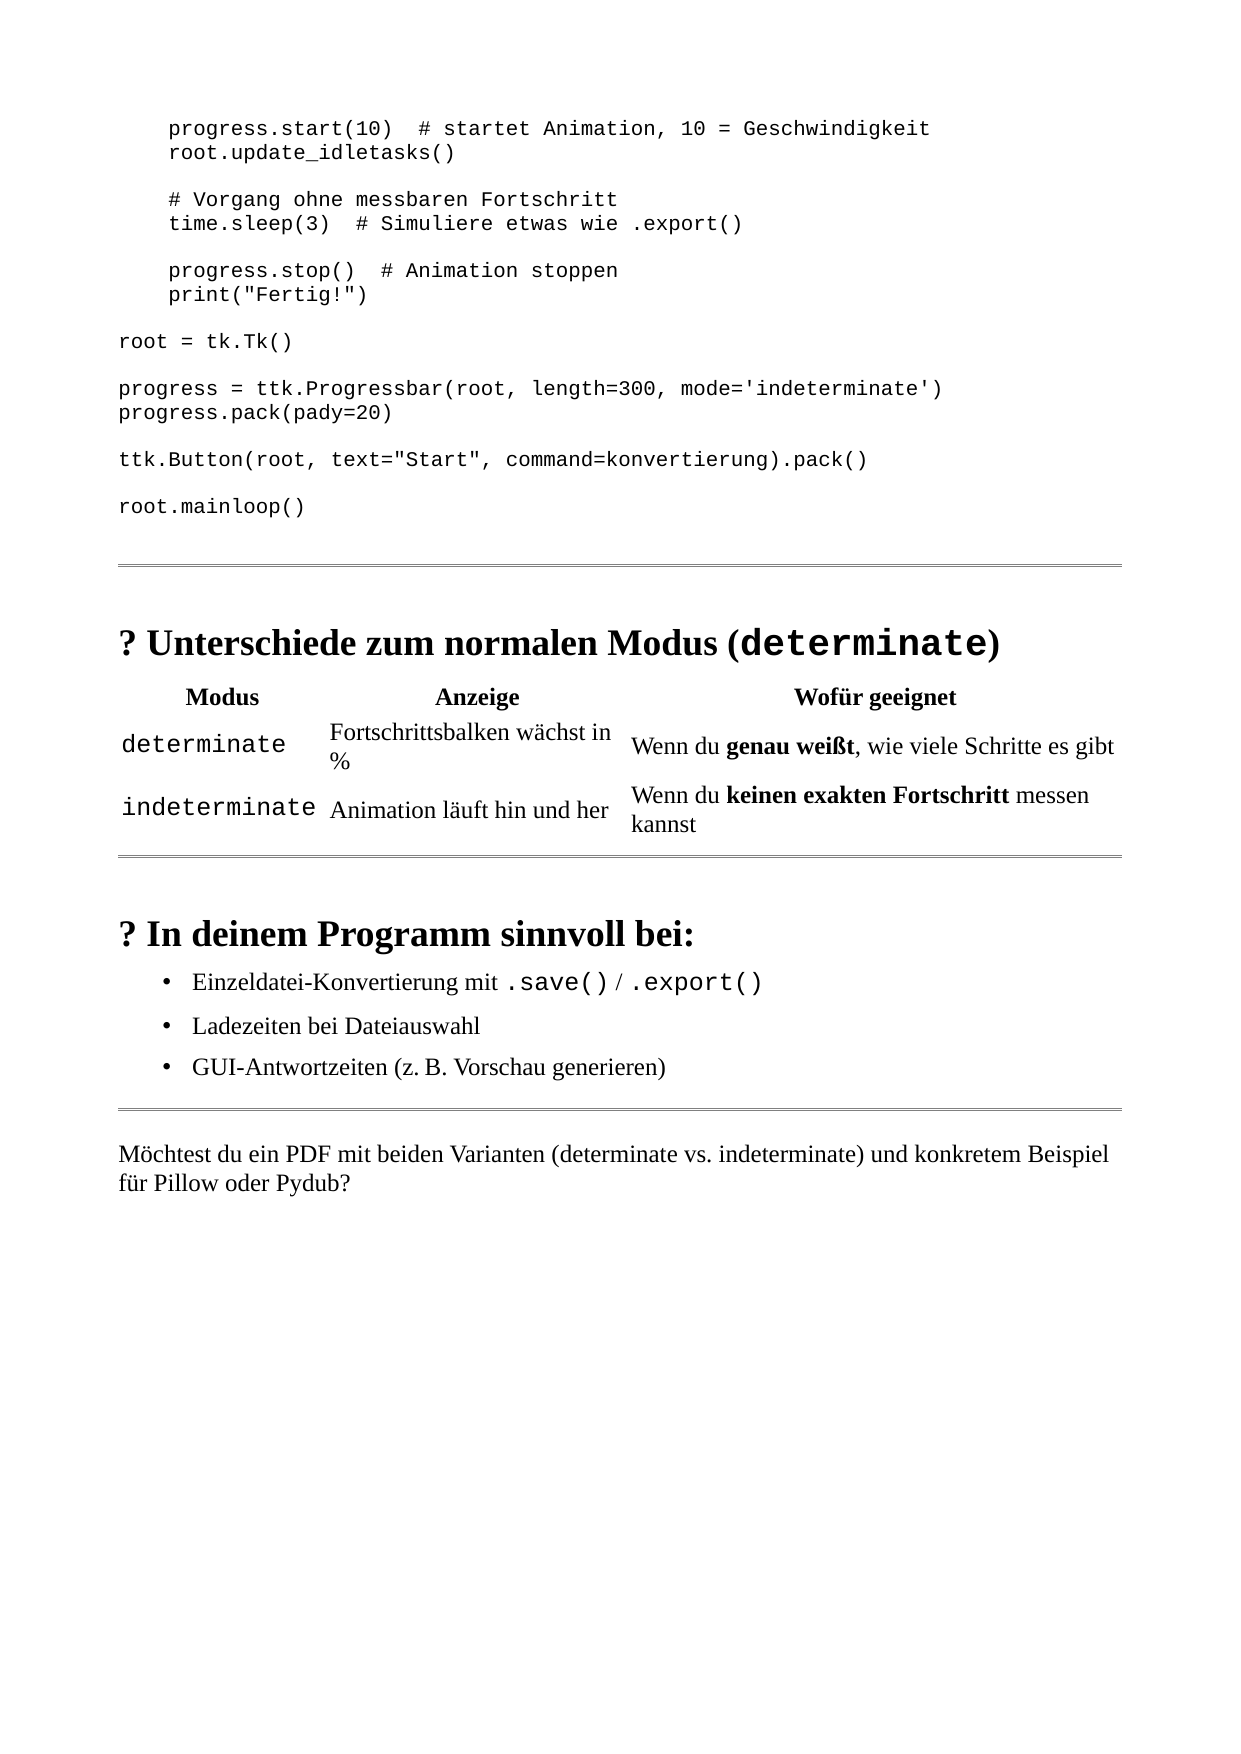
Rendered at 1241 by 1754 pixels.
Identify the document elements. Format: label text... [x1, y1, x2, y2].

list GUI-Antwortzeiten (z. B. Vorschau generieren) [162, 1052, 1122, 1081]
table_header Modus [118, 680, 326, 714]
table_cell indeterminate [118, 778, 326, 841]
table_header Wofür geeignet [628, 680, 1122, 714]
text # Vorgang ohne messbaren Fortschritt [118, 189, 1122, 213]
text root.update_idletasks() [118, 142, 1122, 165]
table_header Anzeige [326, 680, 628, 714]
table_cell Wenn du keinen exakten Fortschritt messen kannst [628, 778, 1122, 841]
text progress.start(10) # startet Animation, 10 = Geschwindigkeit [118, 118, 1122, 142]
text root = tk.Tk() [118, 331, 1122, 354]
text progress = ttk.Progressbar(root, length=300, mode='indeterminate') [118, 378, 1122, 402]
list Ladezeiten bei Dateiauswahl [162, 1011, 1122, 1039]
text root.mainloop() [118, 496, 1122, 520]
text Möchtest du ein PDF mit beiden Varianten (determinate vs. indeterminate) und konkretem Beispiel für Pillow oder Pydub? [118, 1139, 1122, 1197]
subtitle ? In deinem Programm sinnvoll bei: [118, 912, 1122, 955]
table_cell determinate [118, 714, 326, 777]
text ttk.Button(root, text="Start", command=konvertierung).pack() [118, 449, 1122, 473]
table_cell Fortschrittsbalken wächst in % [326, 714, 628, 777]
text progress.pack(pady=20) [118, 402, 1122, 426]
list Einzeldatei-Konvertierung mit .save() / .export() [162, 967, 1122, 998]
text print("Fertig!") [118, 284, 1122, 307]
table_cell Animation läuft hin und her [326, 778, 628, 841]
text progress.stop() # Animation stoppen [118, 260, 1122, 284]
table_cell Wenn du genau weißt, wie viele Schritte es gibt [628, 714, 1122, 777]
subtitle ? Unterschiede zum normalen Modus (determinate) [118, 621, 1122, 667]
text time.sleep(3) # Simuliere etwas wie .export() [118, 213, 1122, 236]
